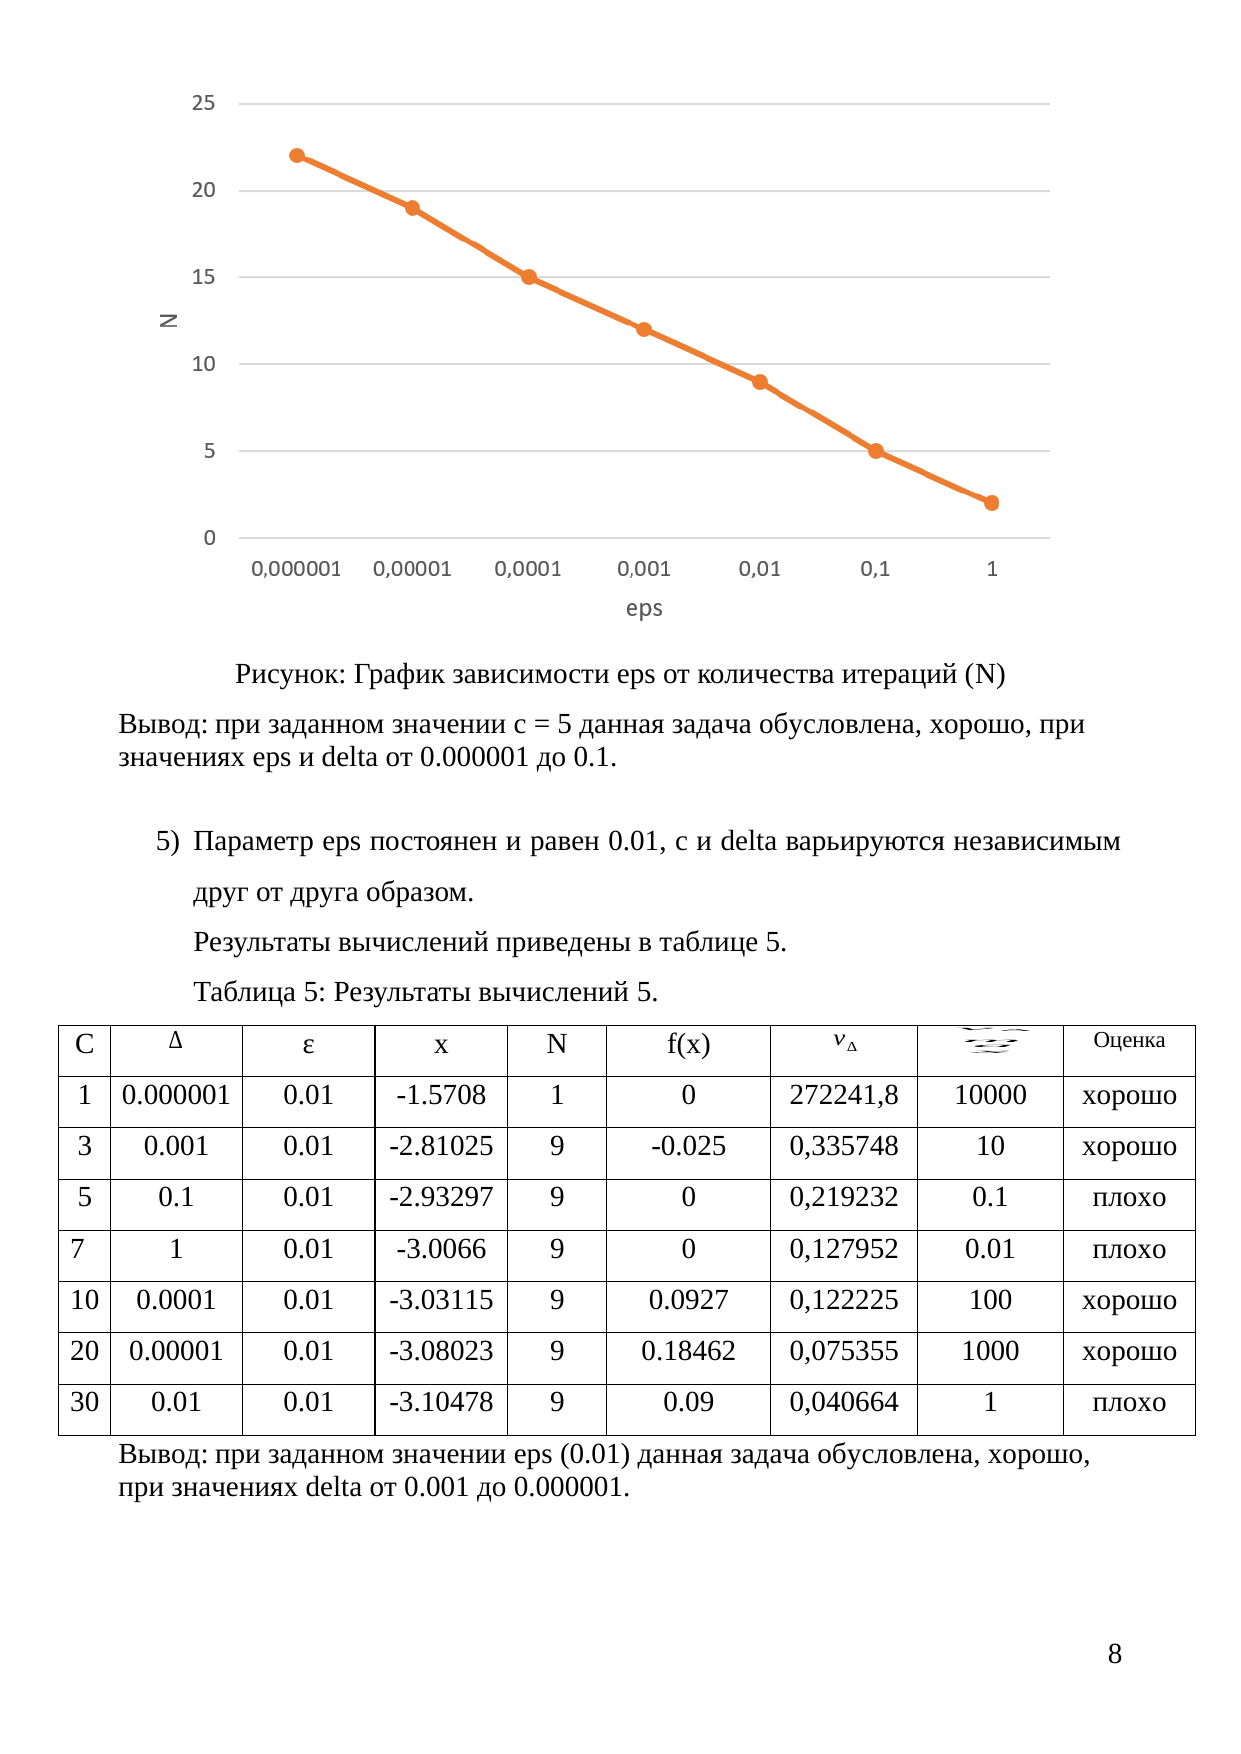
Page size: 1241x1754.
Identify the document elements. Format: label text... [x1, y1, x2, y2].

table_cell 1 [111, 1231, 242, 1281]
table_header [111, 1026, 242, 1076]
table_cell -3.10478 [376, 1385, 507, 1435]
table_cell 1 [59, 1077, 110, 1127]
table_cell 0,127952 [771, 1231, 917, 1281]
table_cell хорошо [1064, 1077, 1195, 1127]
table_cell 0.1 [111, 1180, 242, 1230]
table_cell 0,335748 [771, 1128, 917, 1178]
table_cell 0.01 [243, 1077, 374, 1127]
table_cell 0.1 [918, 1180, 1063, 1230]
table_cell 0.01 [918, 1231, 1063, 1281]
table_cell плохо [1064, 1385, 1195, 1435]
text Рисунок: График зависимости eps от количества итераций (N) [118, 656, 1122, 689]
table_cell -2.93297 [376, 1180, 507, 1230]
table_cell 1 [918, 1385, 1063, 1435]
table_cell 5 [59, 1180, 110, 1230]
table_header [918, 1026, 1063, 1076]
table_cell 0 [607, 1231, 770, 1281]
table_cell хорошо [1064, 1333, 1195, 1383]
table_cell 10 [59, 1282, 110, 1332]
table_cell 0 [607, 1077, 770, 1127]
table_cell 9 [508, 1231, 606, 1281]
table_cell хорошо [1064, 1128, 1195, 1178]
text Вывод: при заданном значении с = 5 данная задача обусловлена, хорошо, при значениях eps и delta от 0.000001 до 0.1. [118, 706, 1122, 773]
table_cell -3.03115 [376, 1282, 507, 1332]
table_cell 0.01 [243, 1231, 374, 1281]
table_cell плохо [1064, 1180, 1195, 1230]
table_cell плохо [1064, 1231, 1195, 1281]
table_cell 9 [508, 1282, 606, 1332]
table_cell 0.000001 [111, 1077, 242, 1127]
table_header [771, 1026, 917, 1076]
table_cell -2.81025 [376, 1128, 507, 1178]
table_cell 0 [607, 1180, 770, 1230]
table_cell 9 [508, 1180, 606, 1230]
table_cell 20 [59, 1333, 110, 1383]
list Параметр eps постоянен и равен 0.01, c и delta варьируются независимым друг от друга образом. [156, 823, 1122, 907]
table_cell -3.08023 [376, 1333, 507, 1383]
table_cell 1000 [918, 1333, 1063, 1383]
table_cell 0.01 [243, 1385, 374, 1435]
table_cell 0,122225 [771, 1282, 917, 1332]
table_cell 0.0001 [111, 1282, 242, 1332]
table_cell 100 [918, 1282, 1063, 1332]
text Таблица 5: Результаты вычислений 5. [193, 974, 1122, 1008]
table_cell 7 [59, 1231, 110, 1281]
table_cell 0.09 [607, 1385, 770, 1435]
table_cell хорошо [1064, 1282, 1195, 1332]
table_header Оценка [1064, 1026, 1195, 1076]
table_cell 30 [59, 1385, 110, 1435]
table_header С [59, 1026, 110, 1076]
text Вывод: при заданном значении eps (0.01) данная задача обусловлена, хорошо, при значениях delta от 0.001 до 0.000001. [118, 1436, 1122, 1503]
table_cell 272241,8 [771, 1077, 917, 1127]
table_cell 9 [508, 1333, 606, 1383]
table_cell 0.01 [243, 1128, 374, 1178]
table_cell 9 [508, 1128, 606, 1178]
table_cell -0.025 [607, 1128, 770, 1178]
table_cell 0.01 [111, 1385, 242, 1435]
table_cell -1.5708 [376, 1077, 507, 1127]
table_header х [376, 1026, 507, 1076]
table_cell 0,075355 [771, 1333, 917, 1383]
table_cell 0.01 [243, 1333, 374, 1383]
text Результаты вычислений приведены в таблице 5. [193, 924, 1122, 958]
table_cell 10000 [918, 1077, 1063, 1127]
table_cell 0,040664 [771, 1385, 917, 1435]
table_header ε [243, 1026, 374, 1076]
table_cell 0.01 [243, 1282, 374, 1332]
table_cell 0.00001 [111, 1333, 242, 1383]
table_header N [508, 1026, 606, 1076]
table_cell 3 [59, 1128, 110, 1178]
table_cell 0,219232 [771, 1180, 917, 1230]
table_cell 10 [918, 1128, 1063, 1178]
table_cell 0.01 [243, 1180, 374, 1230]
table_cell -3.0066 [376, 1231, 507, 1281]
table_header f(x) [607, 1026, 770, 1076]
table_cell 9 [508, 1385, 606, 1435]
table_cell 1 [508, 1077, 606, 1127]
table_cell 0.0927 [607, 1282, 770, 1332]
table_cell 0.18462 [607, 1333, 770, 1383]
table_cell 0.001 [111, 1128, 242, 1178]
